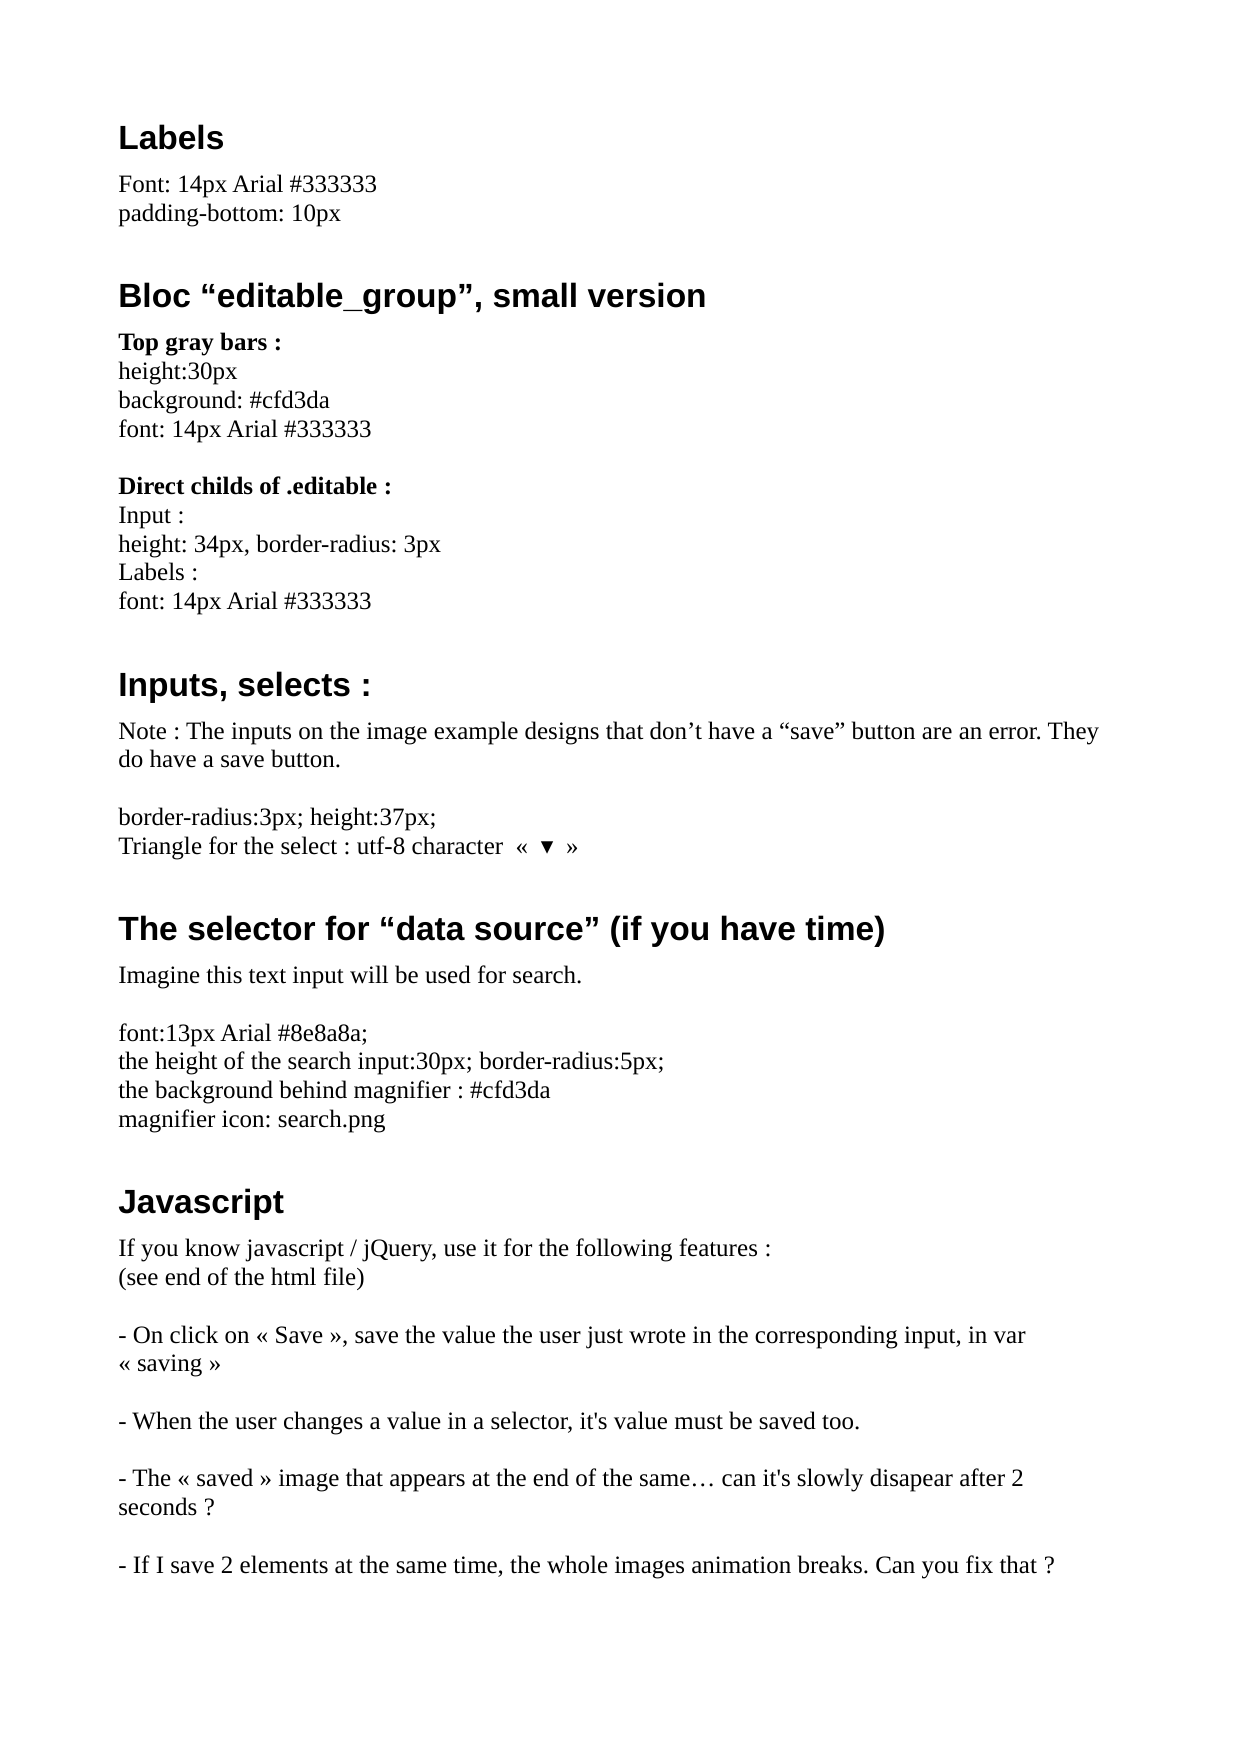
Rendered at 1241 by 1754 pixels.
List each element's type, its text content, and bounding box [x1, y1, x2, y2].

subtitle The selector for “data source” (if you have time) [118, 909, 1122, 948]
text background: #cfd3da [118, 385, 1122, 414]
text Labels : [118, 557, 1122, 586]
text If you know javascript / jQuery, use it for the following features : [118, 1233, 1122, 1262]
text height: 34px, border-radius: 3px [118, 529, 1122, 557]
text Font: 14px Arial #333333 [118, 169, 1122, 198]
text Direct childs of .editable : [118, 471, 1122, 500]
subtitle Inputs, selects : [118, 664, 1122, 703]
text Triangle for the select : utf-8 character « ▾ » [118, 831, 1122, 859]
text Imagine this text input will be used for search. [118, 960, 1122, 989]
text (see end of the html file) [118, 1262, 1122, 1291]
text - The « saved » image that appears at the end of the same… can it's slowly disapear after 2 seconds ? [118, 1463, 1122, 1521]
text padding-bottom: 10px [118, 198, 1122, 227]
text the height of the search input:30px; border-radius:5px; [118, 1046, 1122, 1075]
subtitle Javascript [118, 1182, 1122, 1221]
subtitle Bloc “editable_group”, small version [118, 276, 1122, 315]
text font: 14px Arial #333333 [118, 586, 1122, 615]
text Input : [118, 500, 1122, 529]
subtitle Labels [118, 118, 1122, 157]
text Top gray bars : [118, 327, 1122, 356]
text border-radius:3px; height:37px; [118, 802, 1122, 831]
text font: 14px Arial #333333 [118, 414, 1122, 442]
text - On click on « Save », save the value the user just wrote in the corresponding input, in var « saving » [118, 1320, 1122, 1377]
text - When the user changes a value in a selector, it's value must be saved too. [118, 1406, 1122, 1435]
text height:30px [118, 356, 1122, 385]
text font:13px Arial #8e8a8a; [118, 1018, 1122, 1046]
text - If I save 2 elements at the same time, the whole images animation breaks. Can you fix that ? [118, 1550, 1122, 1578]
text magnifier icon: search.png [118, 1104, 1122, 1133]
text Note : The inputs on the image example designs that don’t have a “save” button are an error. They do have a save button. [118, 716, 1122, 773]
text the background behind magnifier : #cfd3da [118, 1075, 1122, 1104]
